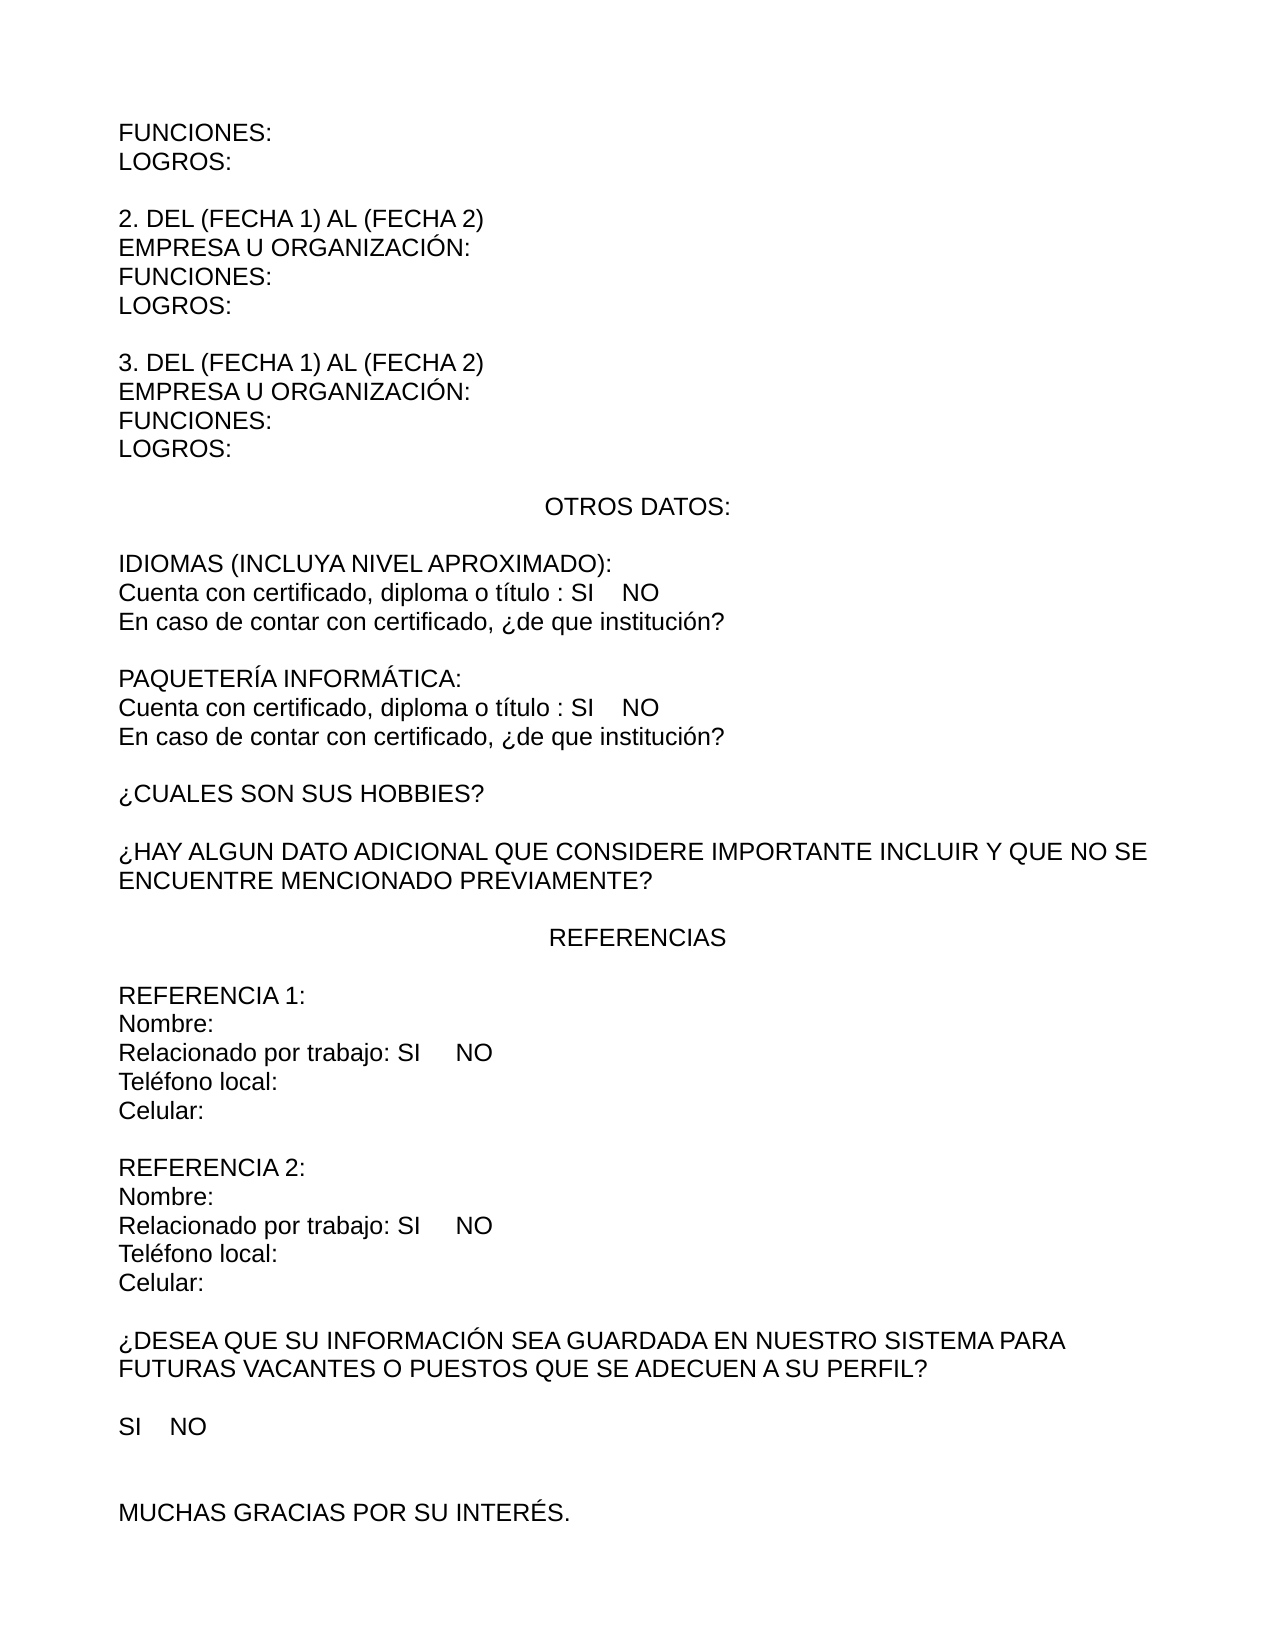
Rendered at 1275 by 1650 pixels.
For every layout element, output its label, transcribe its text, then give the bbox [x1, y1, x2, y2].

text FUNCIONES: [118, 406, 1157, 434]
text 3. DEL (FECHA 1) AL (FECHA 2) [118, 348, 1157, 377]
text 2. DEL (FECHA 1) AL (FECHA 2) [118, 204, 1157, 233]
text LOGROS: [118, 434, 1157, 463]
text MUCHAS GRACIAS POR SU INTERÉS. [118, 1498, 1157, 1527]
text IDIOMAS (INCLUYA NIVEL APROXIMADO): [118, 549, 1157, 578]
text Relacionado por trabajo: SI NO [118, 1038, 1157, 1067]
text Relacionado por trabajo: SI NO [118, 1211, 1157, 1239]
text LOGROS: [118, 291, 1157, 319]
text OTROS DATOS: [118, 492, 1157, 521]
text LOGROS: [118, 147, 1157, 176]
text REFERENCIA 2: [118, 1153, 1157, 1182]
text Nombre: [118, 1182, 1157, 1211]
text Cuenta con certificado, diploma o título : SI NO [118, 693, 1157, 722]
text Cuenta con certificado, diploma o título : SI NO [118, 578, 1157, 607]
text REFERENCIAS [118, 923, 1157, 952]
text Teléfono local: [118, 1067, 1157, 1096]
text REFERENCIA 1: [118, 981, 1157, 1009]
text FUNCIONES: [118, 262, 1157, 291]
text En caso de contar con certificado, ¿de que institución? [118, 607, 1157, 636]
text FUNCIONES: [118, 118, 1157, 147]
text ¿CUALES SON SUS HOBBIES? [118, 779, 1157, 808]
text SI NO [118, 1412, 1157, 1441]
text ¿HAY ALGUN DATO ADICIONAL QUE CONSIDERE IMPORTANTE INCLUIR Y QUE NO SE ENCUENTRE MENCIONADO PREVIAMENTE? [118, 837, 1157, 894]
text Teléfono local: [118, 1239, 1157, 1268]
text PAQUETERÍA INFORMÁTICA: [118, 664, 1157, 693]
text ¿DESEA QUE SU INFORMACIÓN SEA GUARDADA EN NUESTRO SISTEMA PARA FUTURAS VACANTES O PUESTOS QUE SE ADECUEN A SU PERFIL? [118, 1326, 1157, 1383]
text EMPRESA U ORGANIZACIÓN: [118, 377, 1157, 406]
text EMPRESA U ORGANIZACIÓN: [118, 233, 1157, 262]
text Celular: [118, 1096, 1157, 1124]
text Celular: [118, 1268, 1157, 1297]
text Nombre: [118, 1009, 1157, 1038]
text En caso de contar con certificado, ¿de que institución? [118, 722, 1157, 751]
